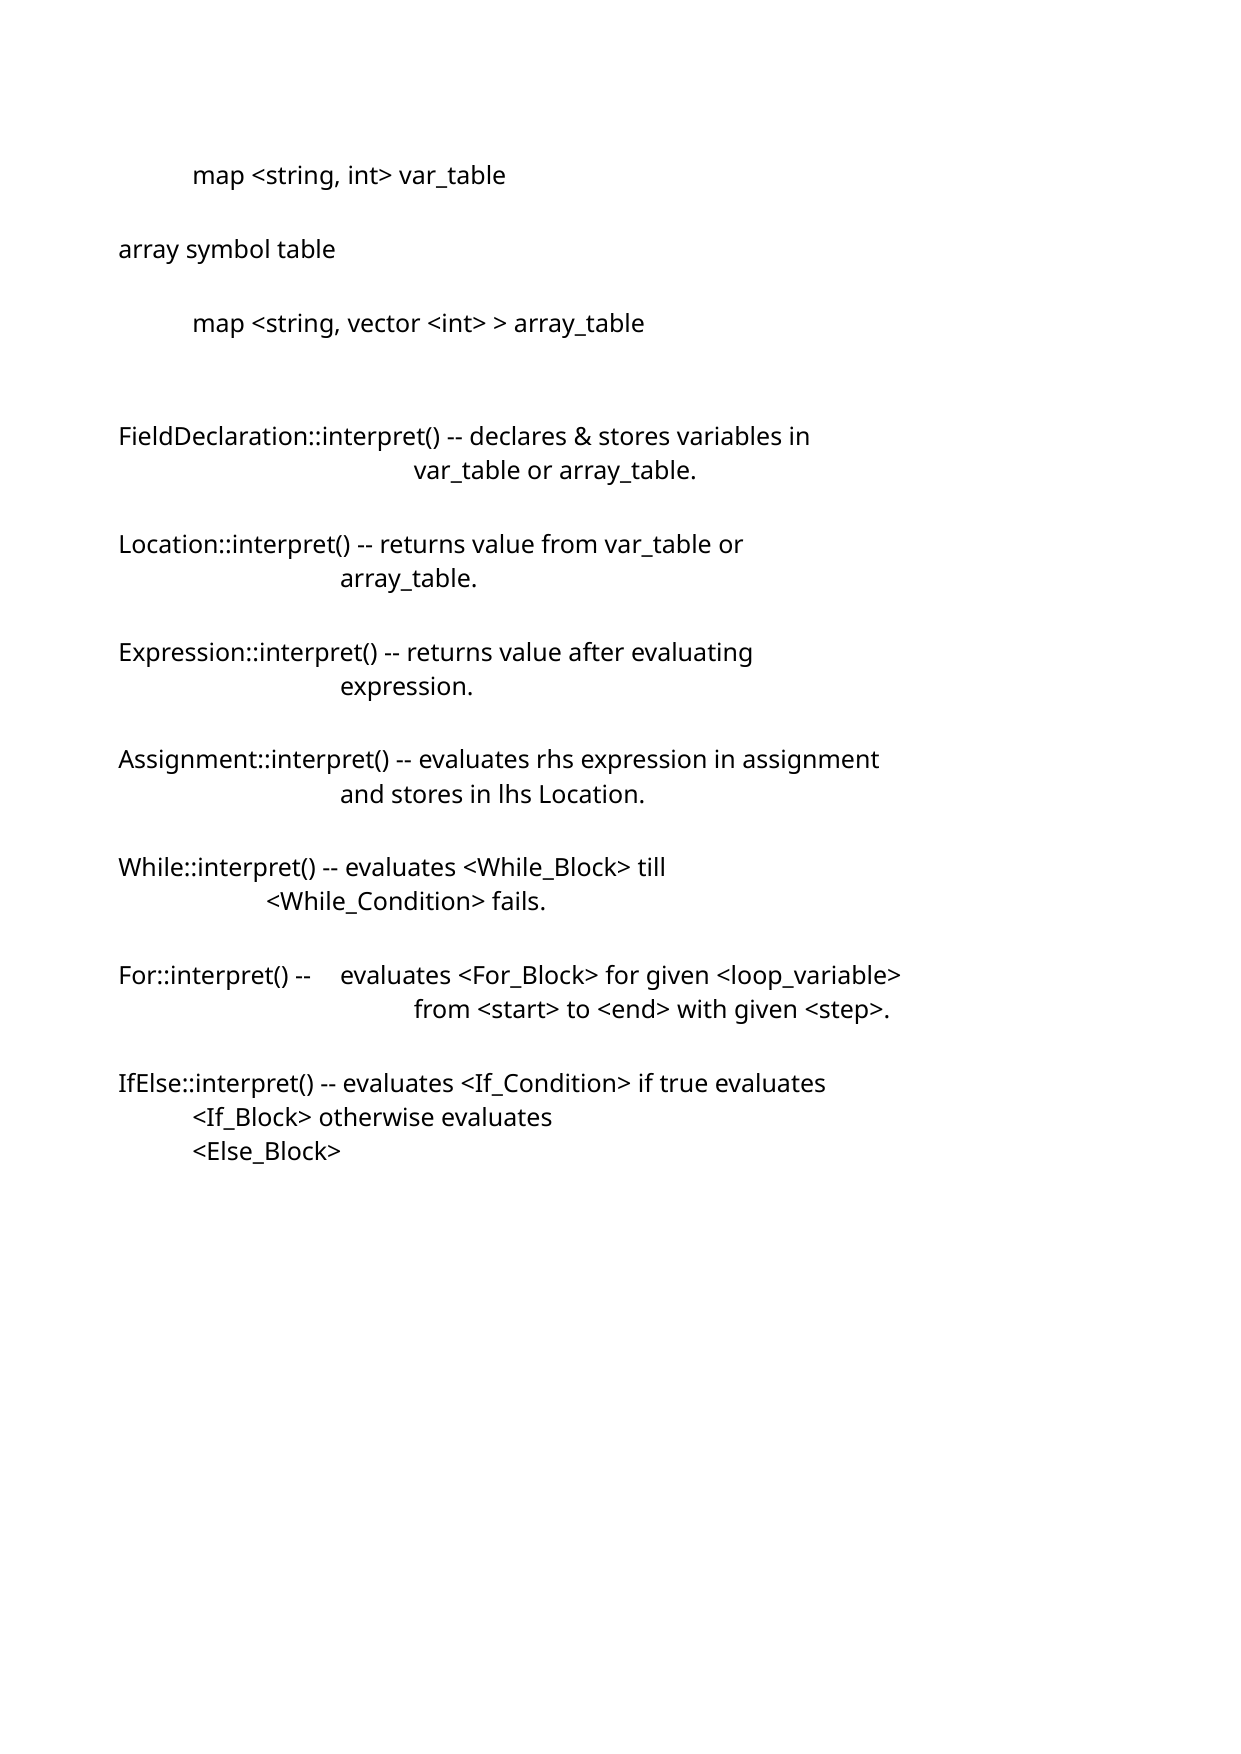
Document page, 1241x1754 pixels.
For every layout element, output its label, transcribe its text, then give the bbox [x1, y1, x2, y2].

text array symbol table [118, 232, 1122, 266]
text Location::interpret() -- returns value from var_table or array_table. [118, 527, 1122, 595]
text map <string, int> var_table [118, 158, 1122, 192]
text FieldDeclaration::interpret() -- declares & stores variables in var_table or array_table. [118, 419, 1122, 487]
text from <start> to <end> with given <step>. [118, 992, 1122, 1026]
text IfElse::interpret() -- evaluates <If_Condition> if true evaluates <If_Block> otherwise evaluates <Else_Block> [118, 1066, 1122, 1168]
text map <string, vector <int> > array_table [118, 305, 1122, 339]
text While::interpret() -- evaluates <While_Block> till <While_Condition> fails. [118, 850, 1122, 918]
text For::interpret() -- evaluates <For_Block> for given <loop_variable> [118, 958, 1122, 992]
text Assignment::interpret() -- evaluates rhs expression in assignment and stores in lhs Location. [118, 742, 1122, 810]
text Expression::interpret() -- returns value after evaluating expression. [118, 634, 1122, 702]
